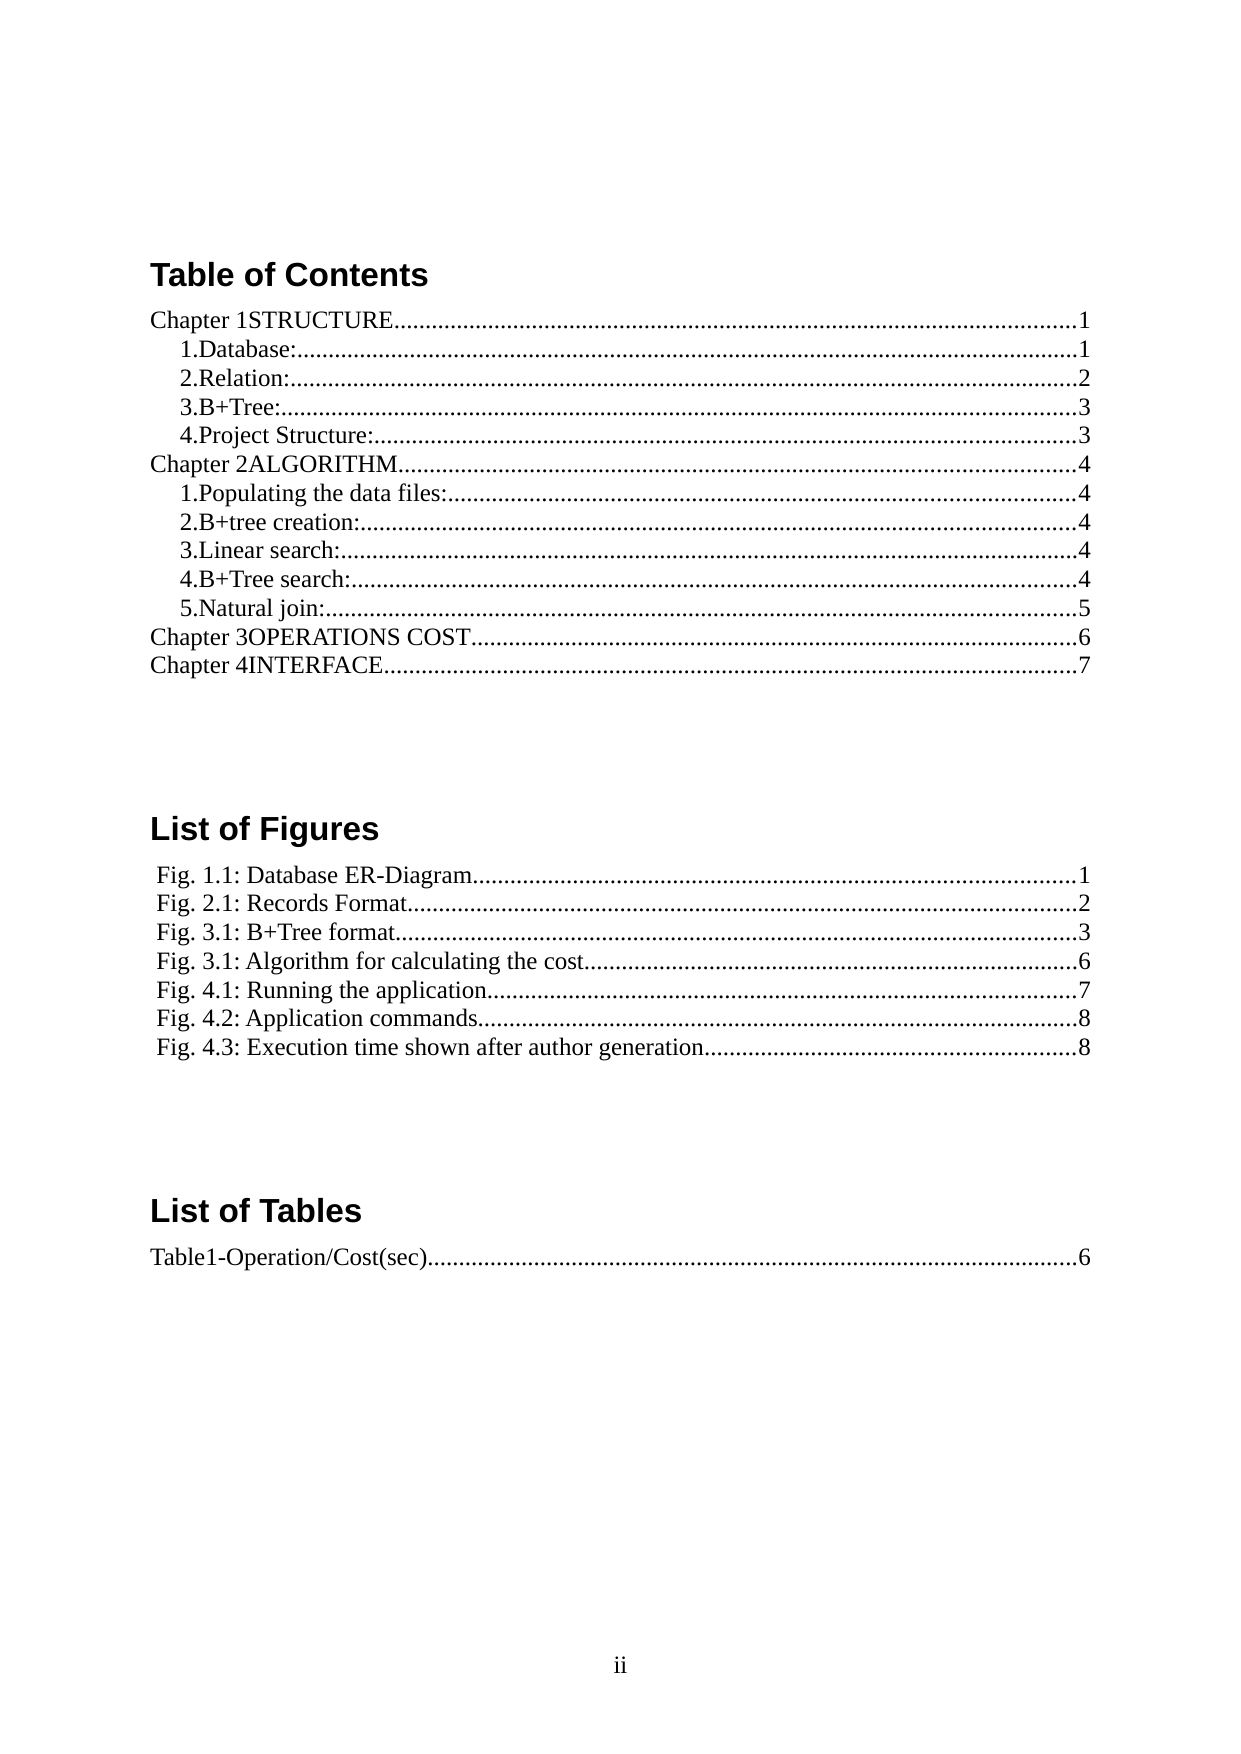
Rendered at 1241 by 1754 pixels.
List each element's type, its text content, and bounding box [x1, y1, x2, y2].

text 1.Database: 1 [179, 334, 1091, 363]
subtitle List of Tables [150, 1191, 1091, 1229]
text 3.Linear search: 4 [179, 536, 1091, 564]
text 4.B+Tree search: 4 [179, 564, 1091, 593]
text Fig. 2.1: Records Format 2 [150, 888, 1091, 917]
text 2.Relation: 2 [179, 363, 1091, 392]
text Chapter 4INTERFACE 7 [150, 651, 1091, 679]
text 5.Natural join: 5 [179, 593, 1091, 622]
text Fig. 4.1: Running the application 7 [150, 975, 1091, 1003]
text Fig. 4.3: Execution time shown after author generation 8 [150, 1032, 1091, 1061]
text 3.B+Tree: 3 [179, 392, 1091, 421]
text 2.B+tree creation: 4 [179, 507, 1091, 536]
text Fig. 1.1: Database ER-Diagram 1 [150, 860, 1091, 888]
text Table1-Operation/Cost(sec) 6 [150, 1242, 1091, 1270]
text Fig. 3.1: Algorithm for calculating the cost 6 [150, 946, 1091, 975]
subtitle List of Figures [150, 809, 1091, 847]
text Fig. 4.2: Application commands 8 [150, 1003, 1091, 1032]
subtitle Table of Contents [150, 254, 1091, 293]
text 4.Project Structure: 3 [179, 421, 1091, 449]
text Chapter 2ALGORITHM 4 [150, 449, 1091, 478]
text Chapter 3OPERATIONS COST 6 [150, 622, 1091, 651]
text Chapter 1STRUCTURE 1 [150, 306, 1091, 334]
text 1.Populating the data files: 4 [179, 478, 1091, 507]
text Fig. 3.1: B+Tree format 3 [150, 917, 1091, 946]
